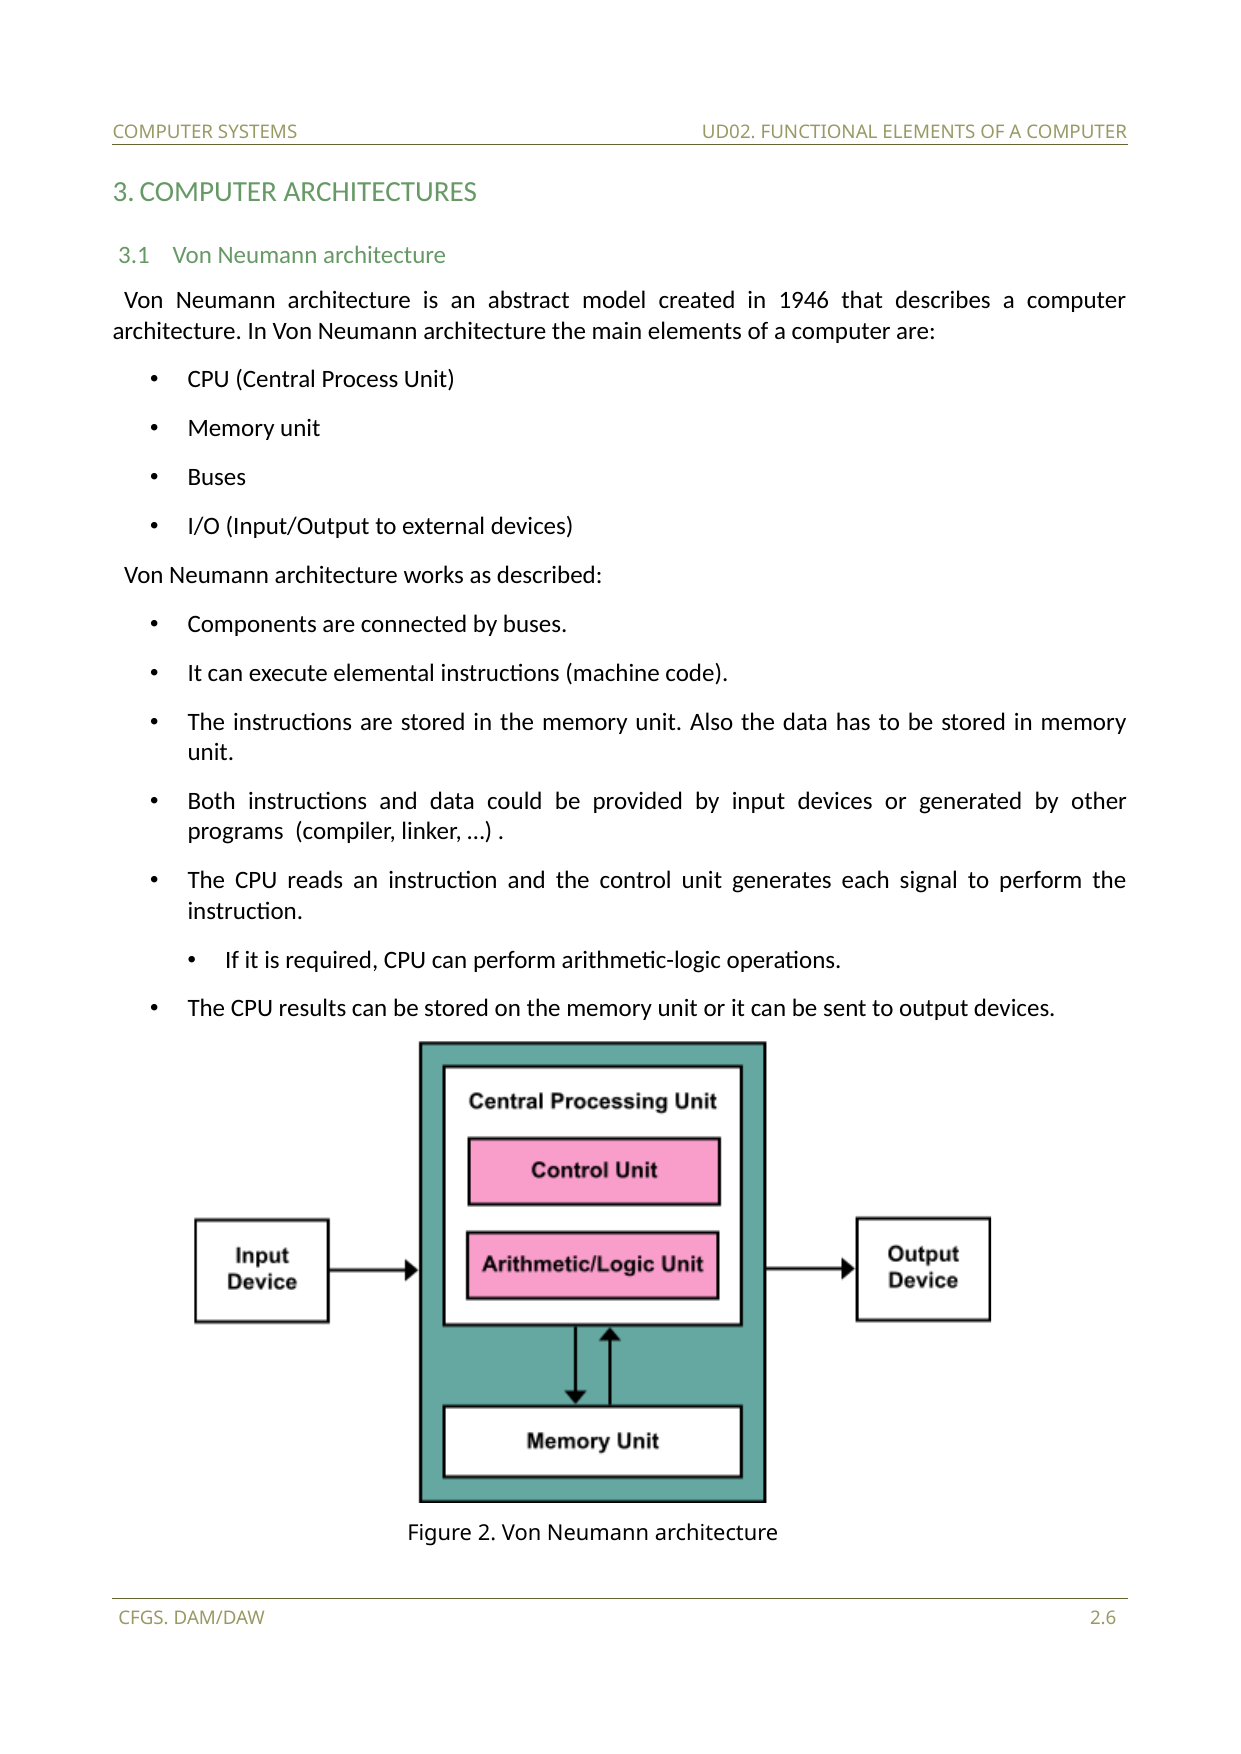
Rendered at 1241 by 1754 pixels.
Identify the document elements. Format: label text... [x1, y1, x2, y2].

list The CPU reads an instruction and the control unit generates each signal to perform the instruction. [150, 864, 1128, 925]
list Components are connected by buses. [150, 608, 1128, 638]
list The instructions are stored in the memory unit. Also the data has to be stored in memory unit. [150, 706, 1128, 767]
list The CPU results can be stored on the memory unit or it can be sent to output devices. [150, 993, 1128, 1023]
subtitle Von Neumann architecture [112, 239, 1128, 269]
text Von Neumann architecture is an abstract model created in 1946 that describes a computer architecture. In Von Neumann architecture the main elements of a computer are: [112, 284, 1128, 345]
subtitle Computer architectures [112, 173, 1128, 209]
list Both instructions and data could be provided by input devices or generated by other programs (compiler, linker, …) . [150, 785, 1128, 846]
list I/O (Input/Output to external devices) [150, 510, 1128, 541]
text Von Neumann architecture works as described: [112, 559, 1128, 589]
list CPU (Central Process Unit) [150, 364, 1128, 394]
list Buses [150, 461, 1128, 492]
list If it is required, CPU can perform arithmetic-logic operations. [187, 944, 1128, 974]
list Memory unit [150, 412, 1128, 443]
list It can execute elemental instructions (machine code). [150, 657, 1128, 687]
picture [194, 1041, 992, 1503]
text Figure 2. Von Neumann architecture [194, 1503, 991, 1547]
